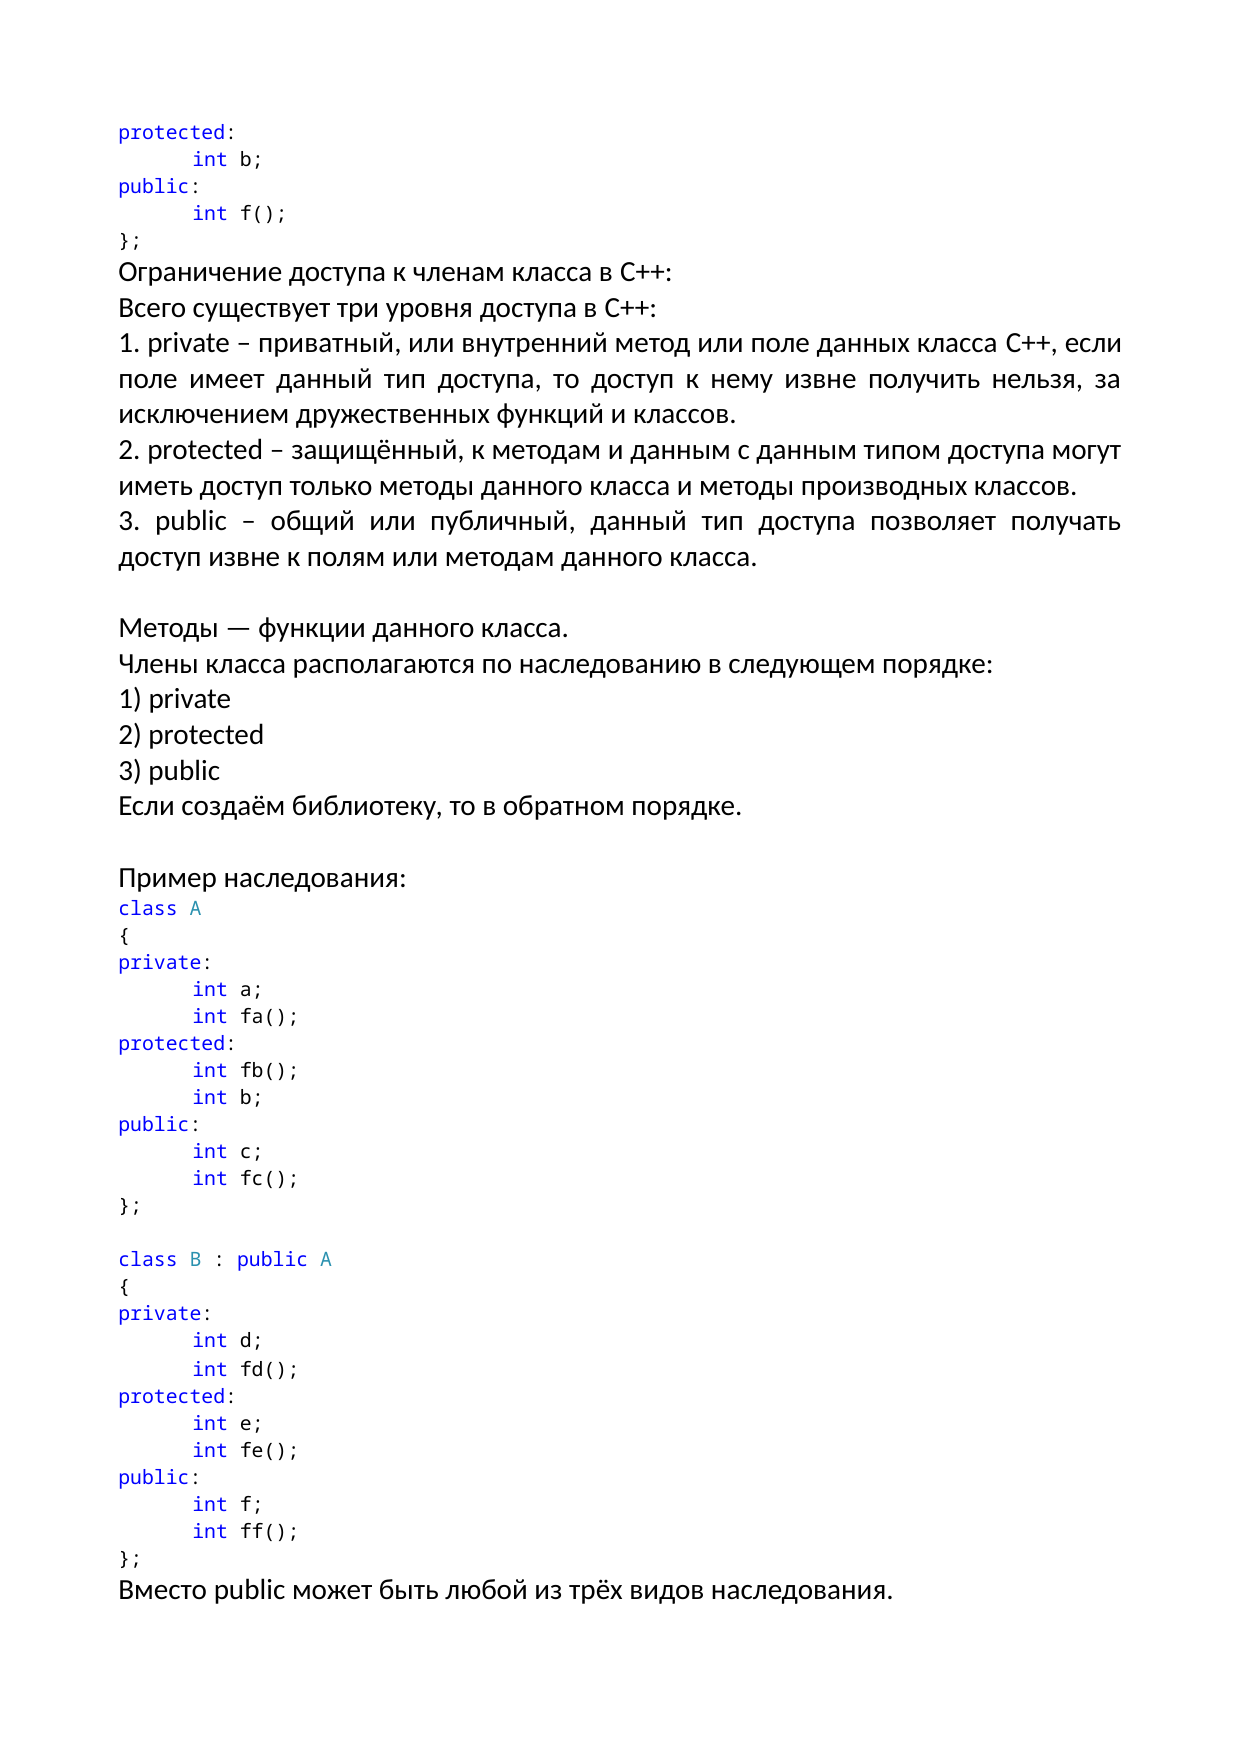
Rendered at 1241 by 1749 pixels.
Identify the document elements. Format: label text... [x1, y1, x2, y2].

text Члены класса располагаются по наследованию в следующем порядке: [118, 645, 1122, 681]
text int f(); [118, 199, 1122, 226]
text Всего существует три уровня доступа в C++: [118, 289, 1122, 324]
text 1) private [118, 681, 1122, 716]
text { [118, 1272, 1122, 1299]
text Ограничение доступа к членам класса в C++: [118, 253, 1122, 289]
text 3) public [118, 752, 1122, 787]
text int fa(); [118, 1002, 1122, 1029]
text public: [118, 1110, 1122, 1137]
text Методы — функции данного класса. [118, 609, 1122, 645]
text int fd(); [118, 1353, 1122, 1382]
text int a; [118, 975, 1122, 1002]
text 2. protected – защищённый, к методам и данным с данным типом доступа могут иметь доступ только методы данного класса и методы производных классов. [118, 431, 1122, 502]
text 1. private – приватный, или внутренний метод или поле данных класса C++, если поле имеет данный тип доступа, то доступ к нему извне получить нельзя, за исключением дружественных функций и классов. [118, 324, 1122, 431]
text protected: [118, 1029, 1122, 1056]
text int fc(); [118, 1164, 1122, 1191]
text private: [118, 948, 1122, 975]
text 2) protected [118, 716, 1122, 752]
text Если создаём библиотеку, то в обратном порядке. [118, 787, 1122, 823]
text }; [118, 226, 1122, 253]
text int d; [118, 1326, 1122, 1353]
text int b; [118, 145, 1122, 172]
text 3. public – общий или публичный, данный тип доступа позволяет получать доступ извне к полям или методам данного класса. [118, 502, 1122, 574]
text }; [118, 1191, 1122, 1218]
text int c; [118, 1137, 1122, 1164]
text { [118, 921, 1122, 948]
text private: [118, 1299, 1122, 1326]
text Вместо public может быть любой из трёх видов наследования. [118, 1571, 1122, 1607]
text class A [118, 894, 1122, 921]
text protected: [118, 1382, 1122, 1409]
text }; [118, 1544, 1122, 1571]
text class B : public A [118, 1245, 1122, 1272]
text public: [118, 172, 1122, 199]
text int b; [118, 1083, 1122, 1110]
text int fe(); [118, 1436, 1122, 1463]
text public: [118, 1463, 1122, 1490]
text int f; [118, 1490, 1122, 1517]
text int ff(); [118, 1517, 1122, 1544]
text int e; [118, 1409, 1122, 1436]
text protected: [118, 118, 1122, 145]
text Пример наследования: [118, 859, 1122, 894]
text int fb(); [118, 1056, 1122, 1083]
